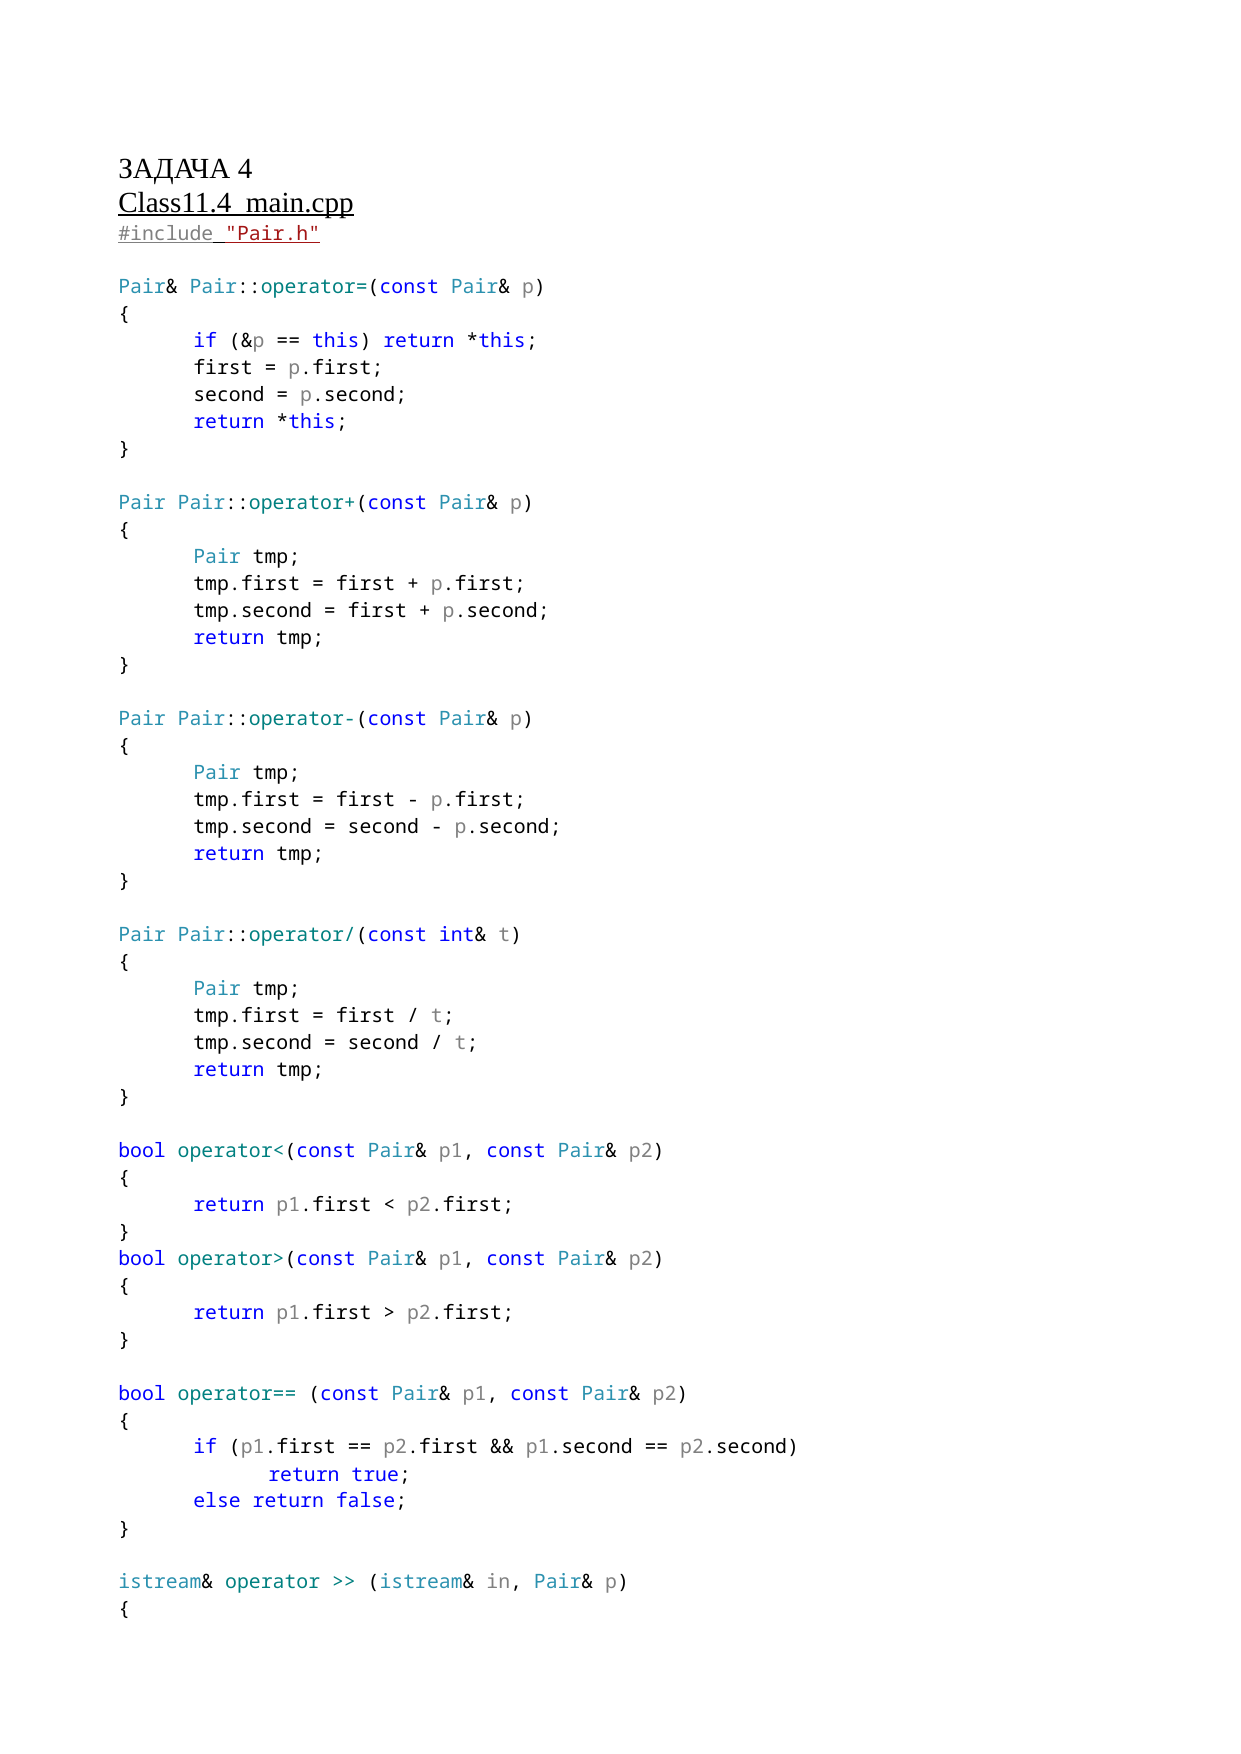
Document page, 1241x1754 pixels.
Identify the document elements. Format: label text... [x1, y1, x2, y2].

text } [118, 866, 1122, 893]
text tmp.second = second - p.second; [118, 812, 1122, 839]
text else return false; [118, 1487, 1122, 1514]
text return *this; [118, 408, 1122, 434]
text { [118, 1406, 1122, 1433]
text first = p.first; [118, 354, 1122, 381]
text tmp.first = first / t; [118, 1001, 1122, 1028]
text } [118, 1325, 1122, 1352]
text { [118, 1271, 1122, 1298]
text if (p1.first == p2.first && p1.second == p2.second) [118, 1433, 1122, 1460]
text return tmp; [118, 1055, 1122, 1082]
text #include "Pair.h" [118, 219, 1122, 246]
text { [118, 516, 1122, 542]
text Pair Pair::operator+(const Pair& p) [118, 488, 1122, 516]
text { [118, 300, 1122, 327]
text Pair tmp; [118, 974, 1122, 1001]
text Pair tmp; [118, 758, 1122, 785]
text ЗАДАЧА 4 [118, 152, 1122, 185]
text } [118, 650, 1122, 677]
text Pair tmp; [118, 542, 1122, 569]
text bool operator== (const Pair& p1, const Pair& p2) [118, 1379, 1122, 1406]
text Pair& Pair::operator=(const Pair& p) [118, 273, 1122, 300]
text return tmp; [118, 623, 1122, 650]
text tmp.first = first - p.first; [118, 785, 1122, 812]
text return p1.first < p2.first; [118, 1190, 1122, 1217]
text tmp.second = second / t; [118, 1028, 1122, 1055]
text { [118, 731, 1122, 758]
text bool operator<(const Pair& p1, const Pair& p2) [118, 1136, 1122, 1163]
text if (&p == this) return *this; [118, 327, 1122, 354]
text Class11.4_main.cpp [118, 185, 1122, 219]
text } [118, 1082, 1122, 1109]
text { [118, 1163, 1122, 1190]
text istream& operator >> (istream& in, Pair& p) [118, 1568, 1122, 1595]
text return p1.first > p2.first; [118, 1298, 1122, 1325]
text tmp.first = first + p.first; [118, 569, 1122, 596]
text } [118, 434, 1122, 462]
text { [118, 947, 1122, 974]
text } [118, 1217, 1122, 1244]
text bool operator>(const Pair& p1, const Pair& p2) [118, 1244, 1122, 1271]
text } [118, 1514, 1122, 1541]
text tmp.second = first + p.second; [118, 596, 1122, 623]
text Pair Pair::operator-(const Pair& p) [118, 704, 1122, 731]
text second = p.second; [118, 381, 1122, 408]
text return true; [118, 1460, 1122, 1487]
text return tmp; [118, 839, 1122, 866]
text { [118, 1595, 1122, 1622]
text Pair Pair::operator/(const int& t) [118, 920, 1122, 947]
